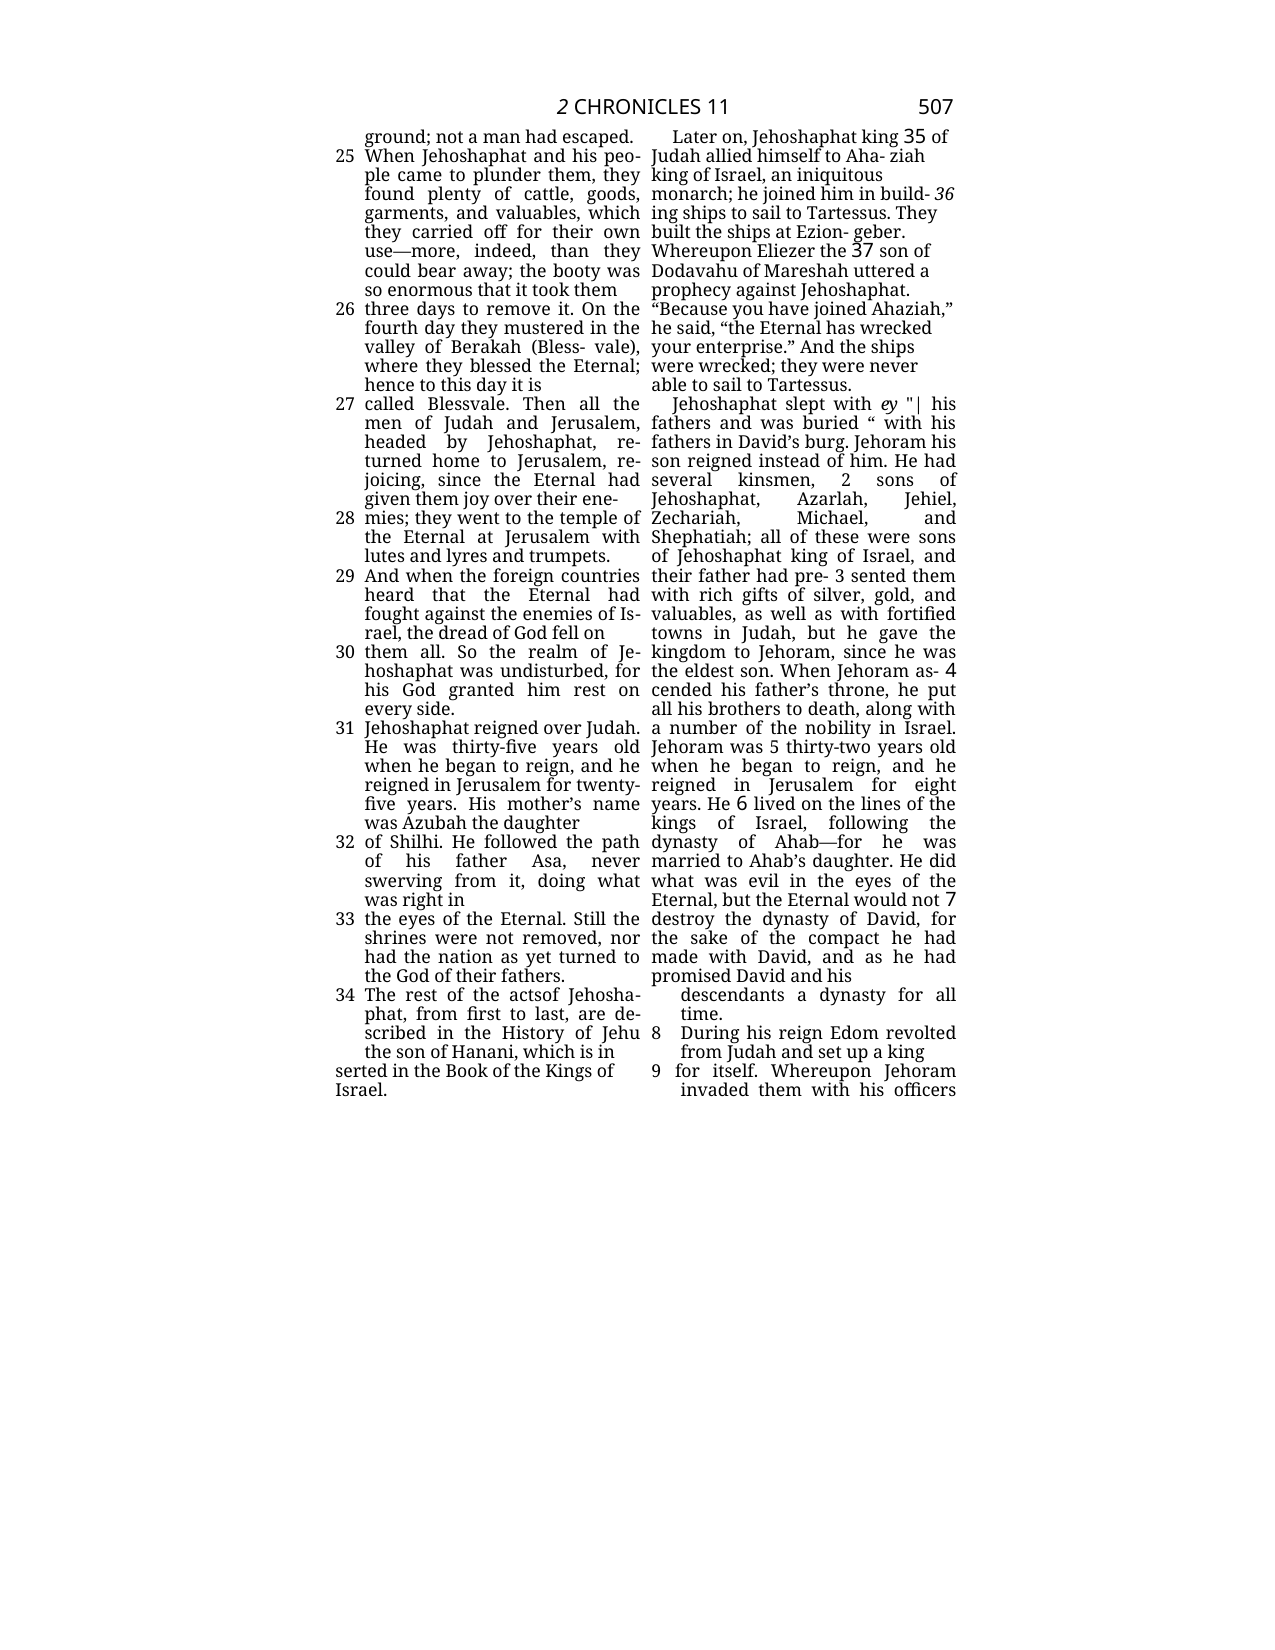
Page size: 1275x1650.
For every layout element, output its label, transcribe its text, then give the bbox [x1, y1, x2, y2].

text serted in the Book of the Kings of Israel. [335, 1062, 641, 1101]
list When Jehoshaphat and his peo­ple came to plunder them, they found plenty of cattle, goods, garments, and valuables, which they carried off for their own use—more, indeed, than they could bear away; the booty was so enormous that it took them [335, 147, 641, 300]
text ground; not a man had escaped. [364, 128, 641, 147]
text Later on, Jehoshaphat king 35 of Judah allied himself to Aha- ziah king of Israel, an iniquitous monarch; he joined him in build- 36 ing ships to sail to Tartessus. They built the ships at Ezion- geber. Whereupon Eliezer the 37 son of Dodavahu of Mareshah uttered a prophecy against Je­hoshaphat. “Because you have joined Ahaziah,” he said, “the Eternal has wrecked your enter­prise.” And the ships were wrecked; they were never able to sail to Tartessus. [651, 128, 956, 395]
list of Shilhi. He followed the path of his father Asa, never swerving from it, doing what was right in [335, 834, 641, 910]
text descendants a dynasty for all time. [680, 986, 956, 1024]
list for itself. Whereupon Jehoram invaded them with his officers [651, 1062, 956, 1101]
list The rest of the actsof Jehosha­phat, from first to last, are de­scribed in the History of Jehu the son of Hanani, which is in­ [335, 986, 641, 1062]
list three days to remove it. On the fourth day they mustered in the valley of Berakah (Bless- vale), where they blessed the Eternal; hence to this day it is [335, 300, 641, 395]
list During his reign Edom revolted from Judah and set up a king [651, 1024, 956, 1062]
list called Blessvale. Then all the men of Judah and Jerusalem, headed by Jehoshaphat, re­turned home to Jerusalem, re­joicing, since the Eternal had given them joy over their ene- [335, 395, 641, 509]
text Jehoshaphat slept with ey "| his fathers and was buried “ with his fathers in David’s burg. Jehoram his son reigned instead of him. He had several kinsmen, 2 sons of Jehoshaphat, Azarlah, Jehiel, Zechariah, Michael, and Shephatiah; all of these were sons of Jehoshaphat king of Israel, and their father had pre- 3 sented them with rich gifts of silver, gold, and valuables, as well as with fortified towns in Judah, but he gave the kingdom to Jehoram, since he was the eldest son. When Jehoram as- 4 cended his father’s throne, he put all his brothers to death, along with a number of the no­bility in Israel. Jehoram was 5 thirty-two years old when he began to reign, and he reigned in Jerusalem for eight years. He 6 lived on the lines of the kings of Israel, following the dynasty of Ahab—for he was married to Ahab’s daughter. He did what was evil in the eyes of the Eter­nal, but the Eternal would not 7 destroy the dynasty of David, for the sake of the compact he had made with David, and as he had promised David and his [651, 395, 956, 986]
list them all. So the realm of Je­hoshaphat was undisturbed, for his God granted him rest on every side. [335, 643, 641, 719]
list mies; they went to the temple of the Eternal at Jerusalem with lutes and lyres and trumpets. [335, 509, 641, 567]
list And when the foreign countries heard that the Eternal had fought against the enemies of Is­rael, the dread of God fell on [335, 567, 641, 643]
list the eyes of the Eternal. Still the shrines were not removed, nor had the nation as yet turned to the God of their fathers. [335, 910, 641, 986]
list Jehoshaphat reigned over Ju­dah. He was thirty-five years old when he began to reign, and he reigned in Jerusalem for twenty-five years. His mother’s name was Azubah the daughter [335, 719, 641, 834]
